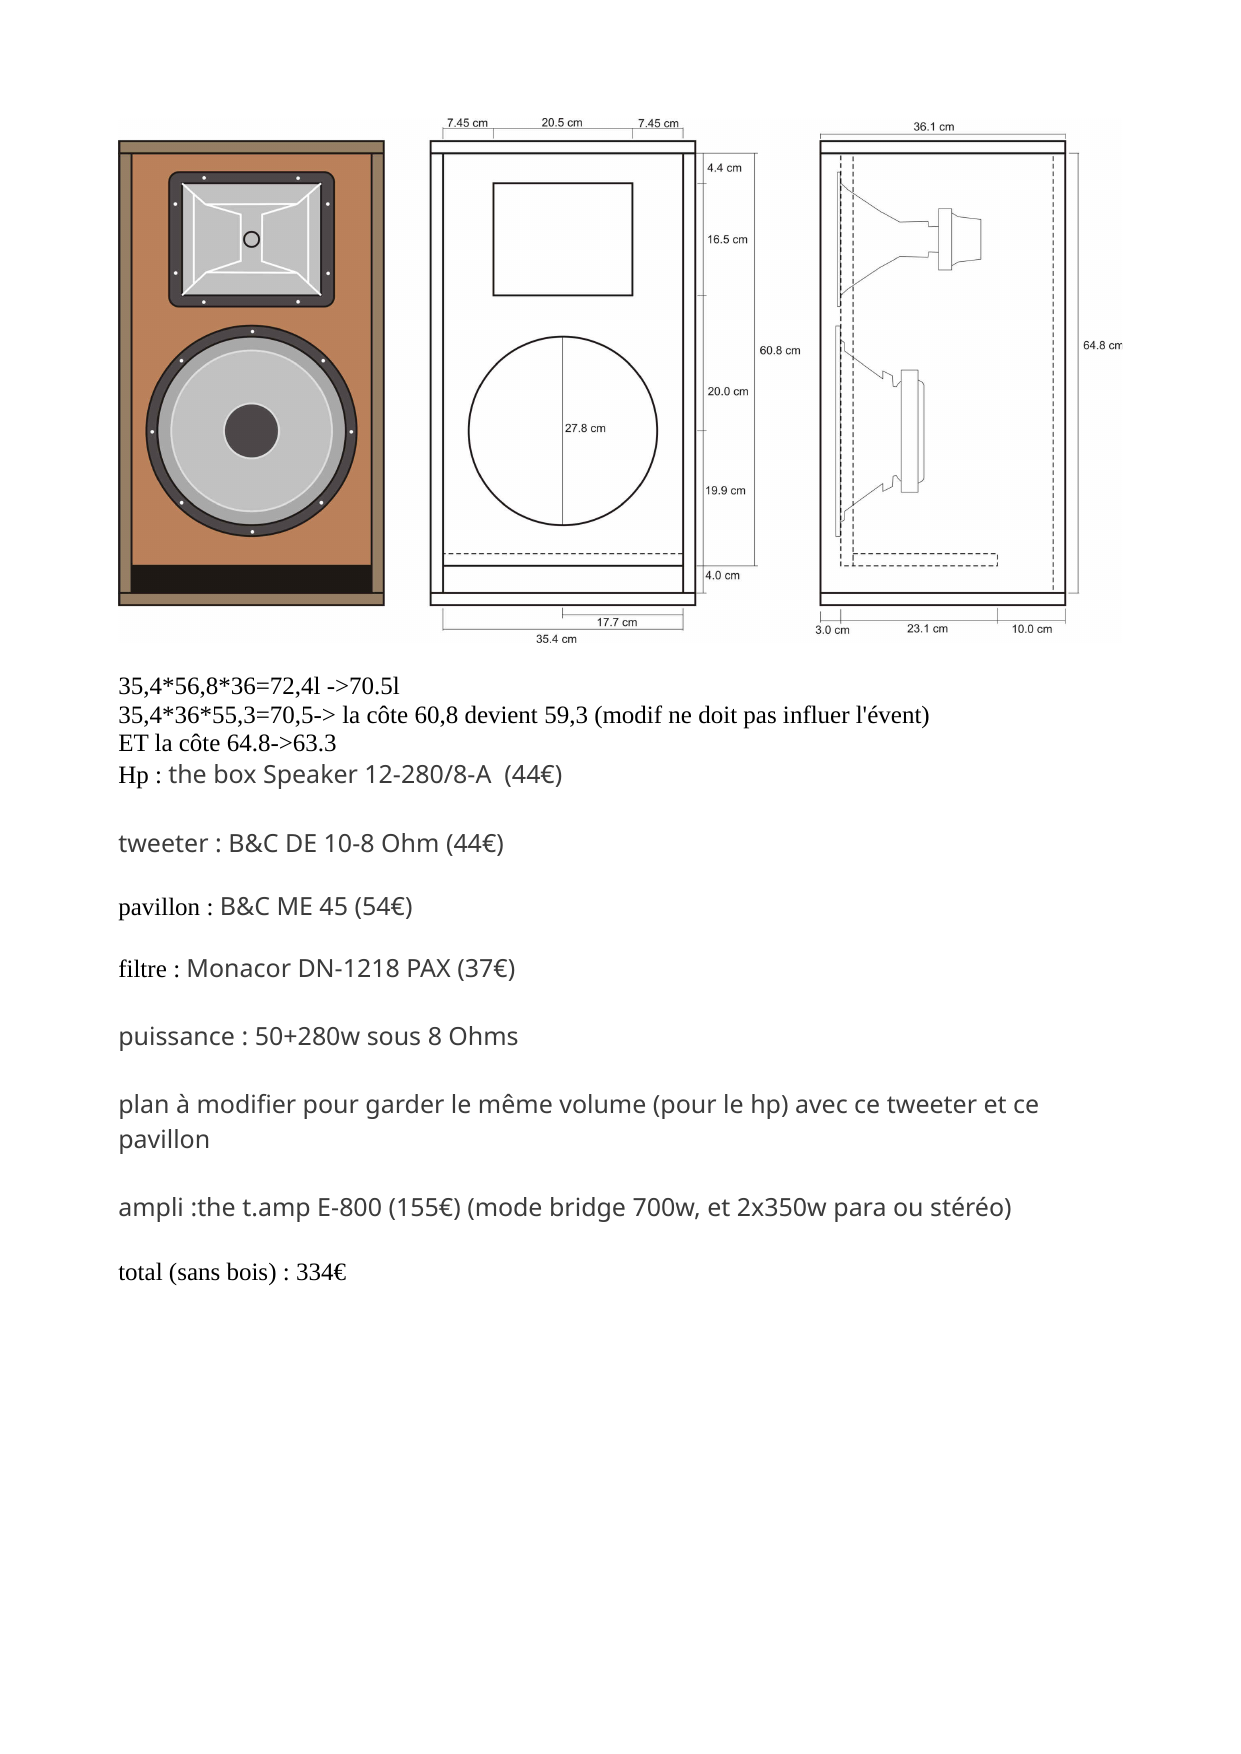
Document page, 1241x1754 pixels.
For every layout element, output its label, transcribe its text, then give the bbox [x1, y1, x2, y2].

text 35,4*56,8*36=72,4l ->70.5l [118, 671, 1122, 700]
text ET la côte 64.8->63.3 [118, 728, 1122, 757]
text tweeter : B&C DE 10-8 Ohm (44€) [118, 825, 1122, 859]
text 35,4*36*55,3=70,5-> la côte 60,8 devient 59,3 (modif ne doit pas influer l'évent) [118, 700, 1122, 728]
text plan à modifier pour garder le même volume (pour le hp) avec ce tweeter et ce pavillon [118, 1087, 1122, 1155]
picture [118, 118, 1123, 643]
text total (sans bois) : 334€ [118, 1257, 1122, 1286]
text puissance : 50+280w sous 8 Ohms [118, 1019, 1122, 1053]
text ampli :the t.amp E-800 (155€) (mode bridge 700w, et 2x350w para ou stéréo) [118, 1189, 1122, 1223]
text pavillon : B&C ME 45 (54€) [118, 888, 1122, 922]
text filtre : Monacor DN-1218 PAX (37€) [118, 951, 1122, 985]
text Hp : the box Speaker 12-280/8-A (44€) [118, 757, 1122, 791]
